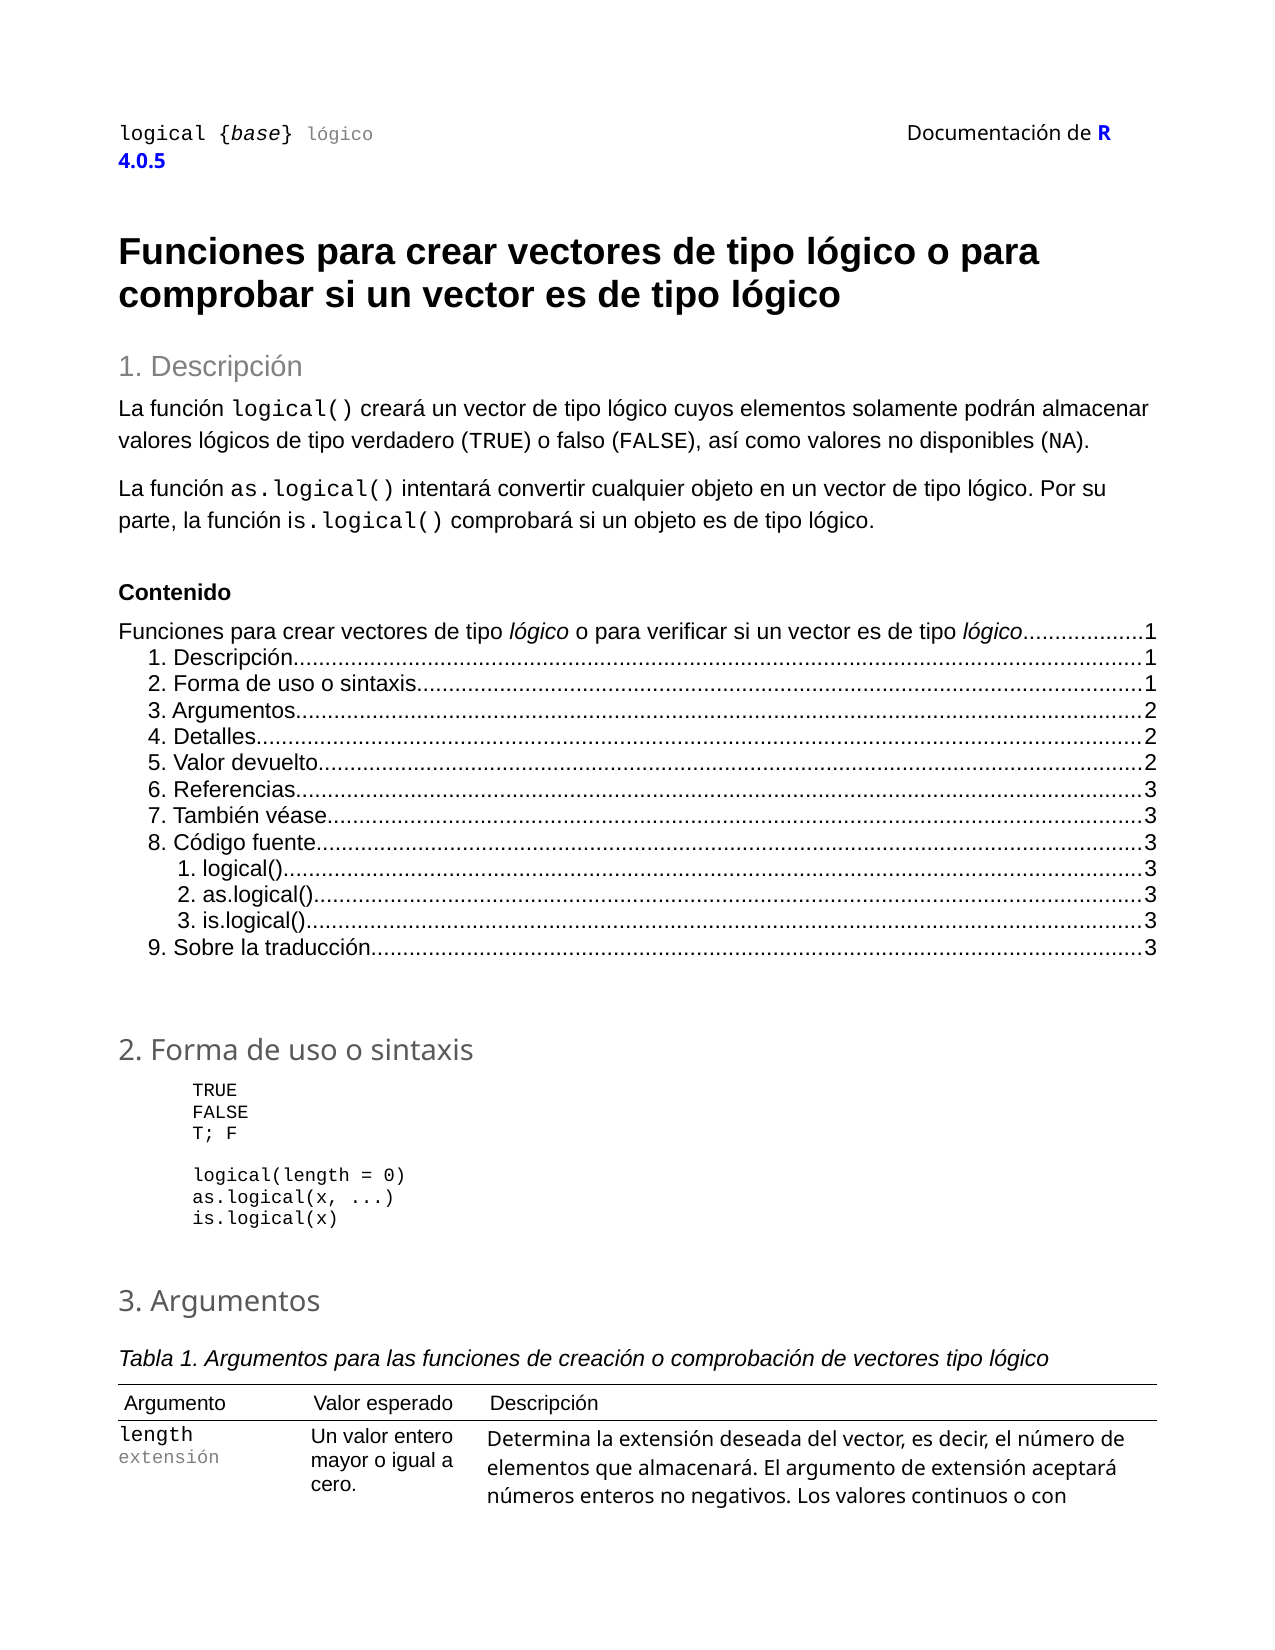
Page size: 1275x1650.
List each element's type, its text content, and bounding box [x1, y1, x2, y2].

text 6. Referencias 3 [148, 776, 1157, 802]
subtitle 1. Descripción [118, 349, 1157, 383]
text 3. is.logical() 3 [177, 907, 1157, 934]
subtitle Funciones para crear vectores de tipo lógico o para comprobar si un vector es de tipo lógico [118, 229, 1157, 316]
table_cell Determina la extensión deseada del vector, es decir, el número de elementos que almacenará. El argumento de extensión aceptará números enteros no negativos. Los valores continuos o con [484, 1421, 1157, 1512]
text T; F [118, 1124, 1157, 1145]
text Tabla 1. Argumentos para las funciones de creación o comprobación de vectores tipo lógico [118, 1345, 1157, 1371]
subtitle 2. Forma de uso o sintaxis [118, 1029, 1157, 1069]
text La función logical() creará un vector de tipo lógico cuyos elementos solamente podrán almacenar valores lógicos de tipo verdadero (TRUE) o falso (FALSE), así como valores no disponibles (NA). [118, 395, 1157, 456]
text 7. También véase 3 [148, 802, 1157, 828]
subtitle 3. Argumentos [118, 1280, 1157, 1320]
text FALSE [118, 1102, 1157, 1124]
text 4. Detalles 2 [148, 723, 1157, 749]
text TRUE [118, 1081, 1157, 1102]
text Funciones para crear vectores de tipo lógico o para verificar si un vector es de tipo lógico 1 [118, 618, 1157, 644]
text 8. Código fuente 3 [148, 828, 1157, 855]
text 3. Argumentos 2 [148, 697, 1157, 723]
text 9. Sobre la traducción 3 [148, 934, 1157, 960]
text 1. Descripción 1 [148, 644, 1157, 670]
table_cell Un valor entero mayor o igual a cero. [308, 1421, 484, 1512]
table_header Argumento [118, 1385, 308, 1420]
text as.logical(x, ...) [118, 1187, 1157, 1209]
text 2. as.logical() 3 [177, 881, 1157, 907]
text 5. Valor devuelto 2 [148, 749, 1157, 776]
text logical(length = 0) [118, 1166, 1157, 1187]
text 2. Forma de uso o sintaxis 1 [148, 670, 1157, 697]
text La función as.logical() intentará convertir cualquier objeto en un vector de tipo lógico. Por su parte, la función is.logical() comprobará si un objeto es de tipo lógico. [118, 474, 1157, 535]
table_header Descripción [484, 1385, 1157, 1420]
table_header Valor esperado [308, 1385, 484, 1420]
text 1. logical() 3 [177, 855, 1157, 881]
text is.logical(x) [118, 1209, 1157, 1230]
table_cell length extensión [118, 1421, 308, 1512]
subtitle Contenido [118, 579, 1157, 605]
